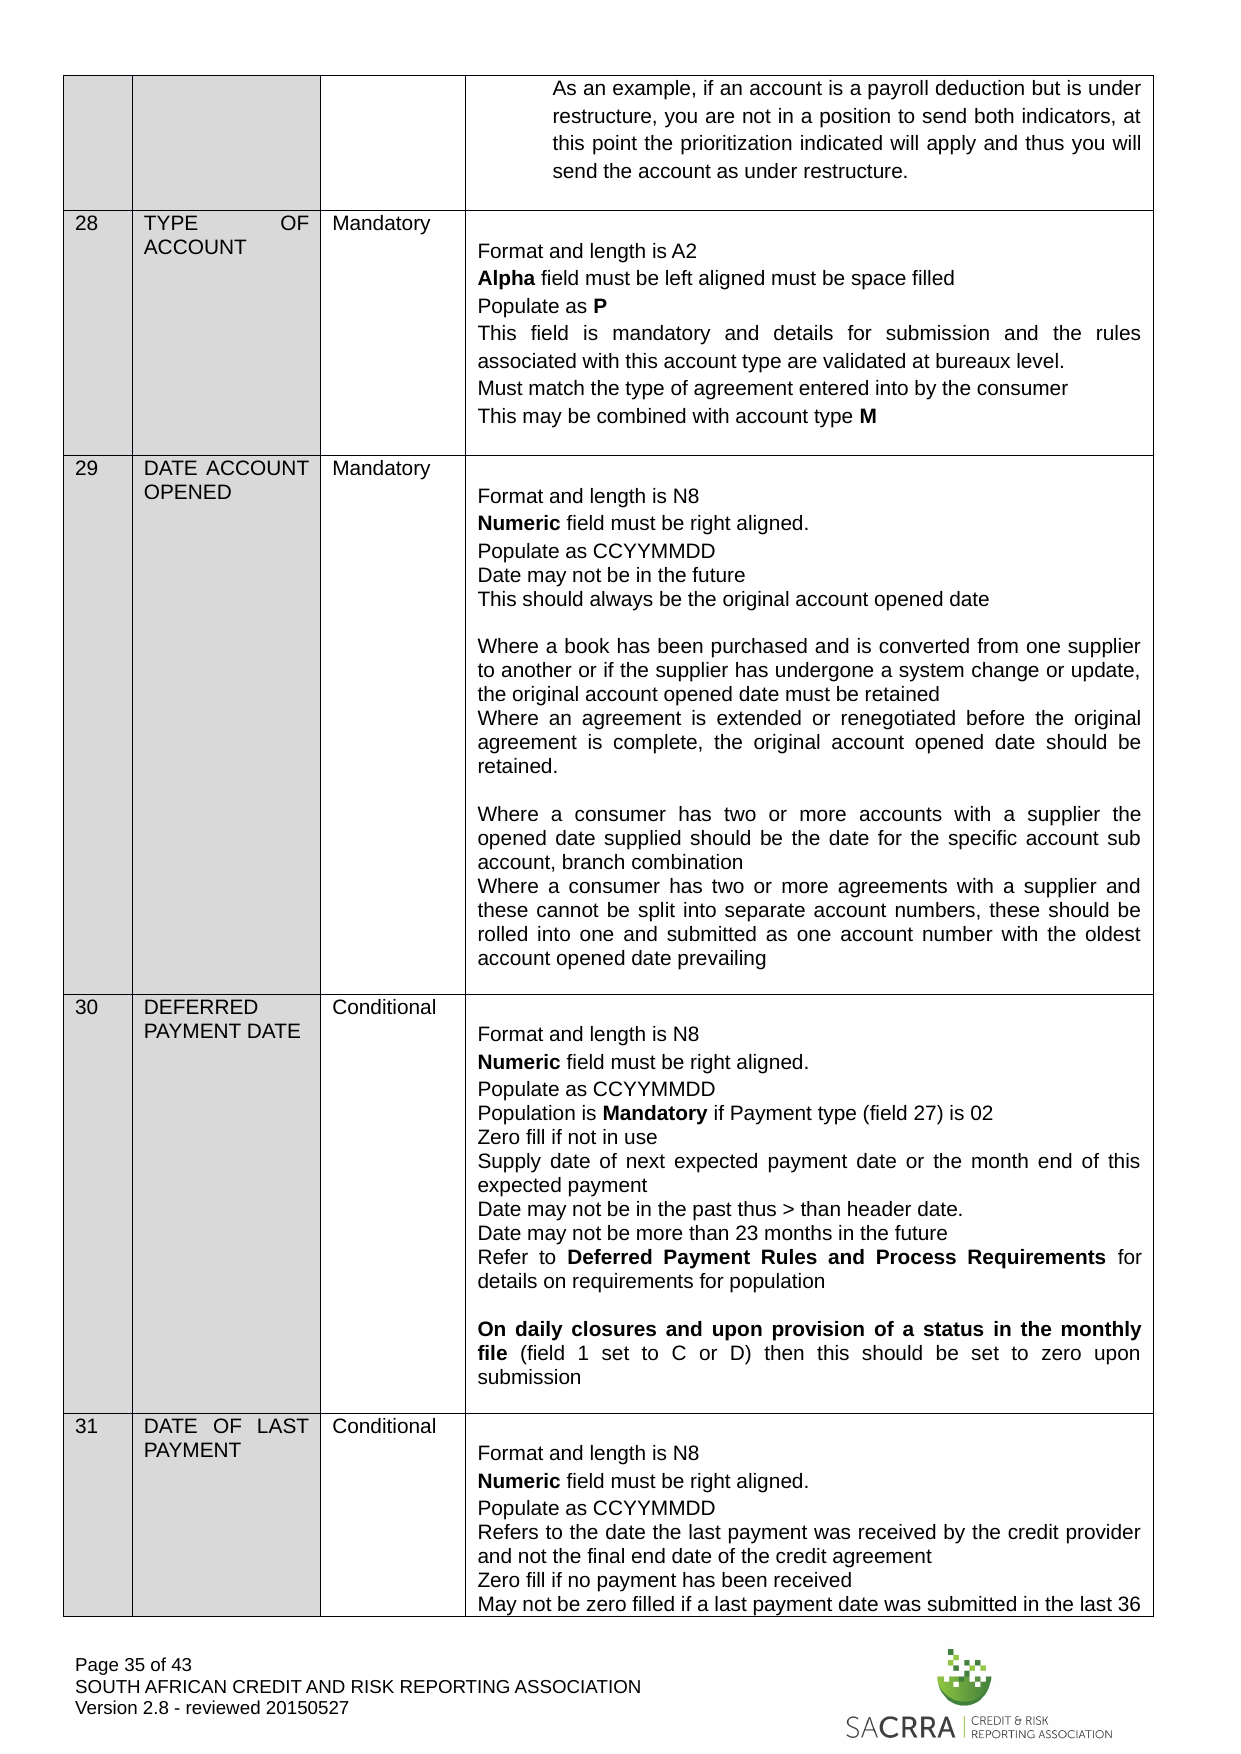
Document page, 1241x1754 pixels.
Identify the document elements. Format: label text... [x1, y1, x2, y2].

table_cell Mandatory [321, 211, 465, 455]
table_cell Format and length is N8 Numeric field must be right aligned. Populate as CCYYMMDD Population is Mandatory if Payment type (field 27) is 02 Zero fill if not in use Supply date of next expected payment date or the month end of this expected payment Date may not be in the past thus > than header date. Date may not be more than 23 months in the future Refer to Deferred Payment Rules and Process Requirements for details on requirements for population On daily closures and upon provision of a status in the monthly file (field 1 set to C or D) then this should be set to zero upon submission [466, 995, 1153, 1413]
table_cell DATE OF LAST PAYMENT [133, 1414, 320, 1616]
picture [738, 1627, 1209, 1746]
table_cell DEFERRED PAYMENT DATE [133, 995, 320, 1413]
table_cell Format and length is A2 Alpha field must be left aligned must be space filled Populate as P This field is mandatory and details for submission and the rules associated with this account type are validated at bureaux level. Must match the type of agreement entered into by the consumer This may be combined with account type M [466, 211, 1153, 455]
table_cell 29 [64, 456, 132, 994]
table_header [64, 76, 132, 210]
table_cell Conditional [321, 995, 465, 1413]
table_cell 31 [64, 1414, 132, 1616]
table_header [133, 76, 320, 210]
table_cell TYPE OF ACCOUNT [133, 211, 320, 455]
table_cell DATE ACCOUNT OPENED [133, 456, 320, 994]
table_cell Format and length is N8 Numeric field must be right aligned. Populate as CCYYMMDD Refers to the date the last payment was received by the credit provider and not the final end date of the credit agreement Zero fill if no payment has been received May not be zero filled if a last payment date was submitted in the last 36 [466, 1414, 1153, 1616]
table_header [321, 76, 465, 210]
table_cell Conditional [321, 1414, 465, 1616]
table_cell 30 [64, 995, 132, 1413]
table_cell Mandatory [321, 456, 465, 994]
table_header As an example, if an account is a payroll deduction but is under restructure, you are not in a position to send both indicators, at this point the prioritization indicated will apply and thus you will send the account as under restructure. [466, 76, 1153, 210]
table_cell 28 [64, 211, 132, 455]
table_cell Format and length is N8 Numeric field must be right aligned. Populate as CCYYMMDD Date may not be in the future This should always be the original account opened date Where a book has been purchased and is converted from one supplier to another or if the supplier has undergone a system change or update, the original account opened date must be retained Where an agreement is extended or renegotiated before the original agreement is complete, the original account opened date should be retained. Where a consumer has two or more accounts with a supplier the opened date supplied should be the date for the specific account sub account, branch combination Where a consumer has two or more agreements with a supplier and these cannot be split into separate account numbers, these should be rolled into one and submitted as one account number with the oldest account opened date prevailing [466, 456, 1153, 994]
